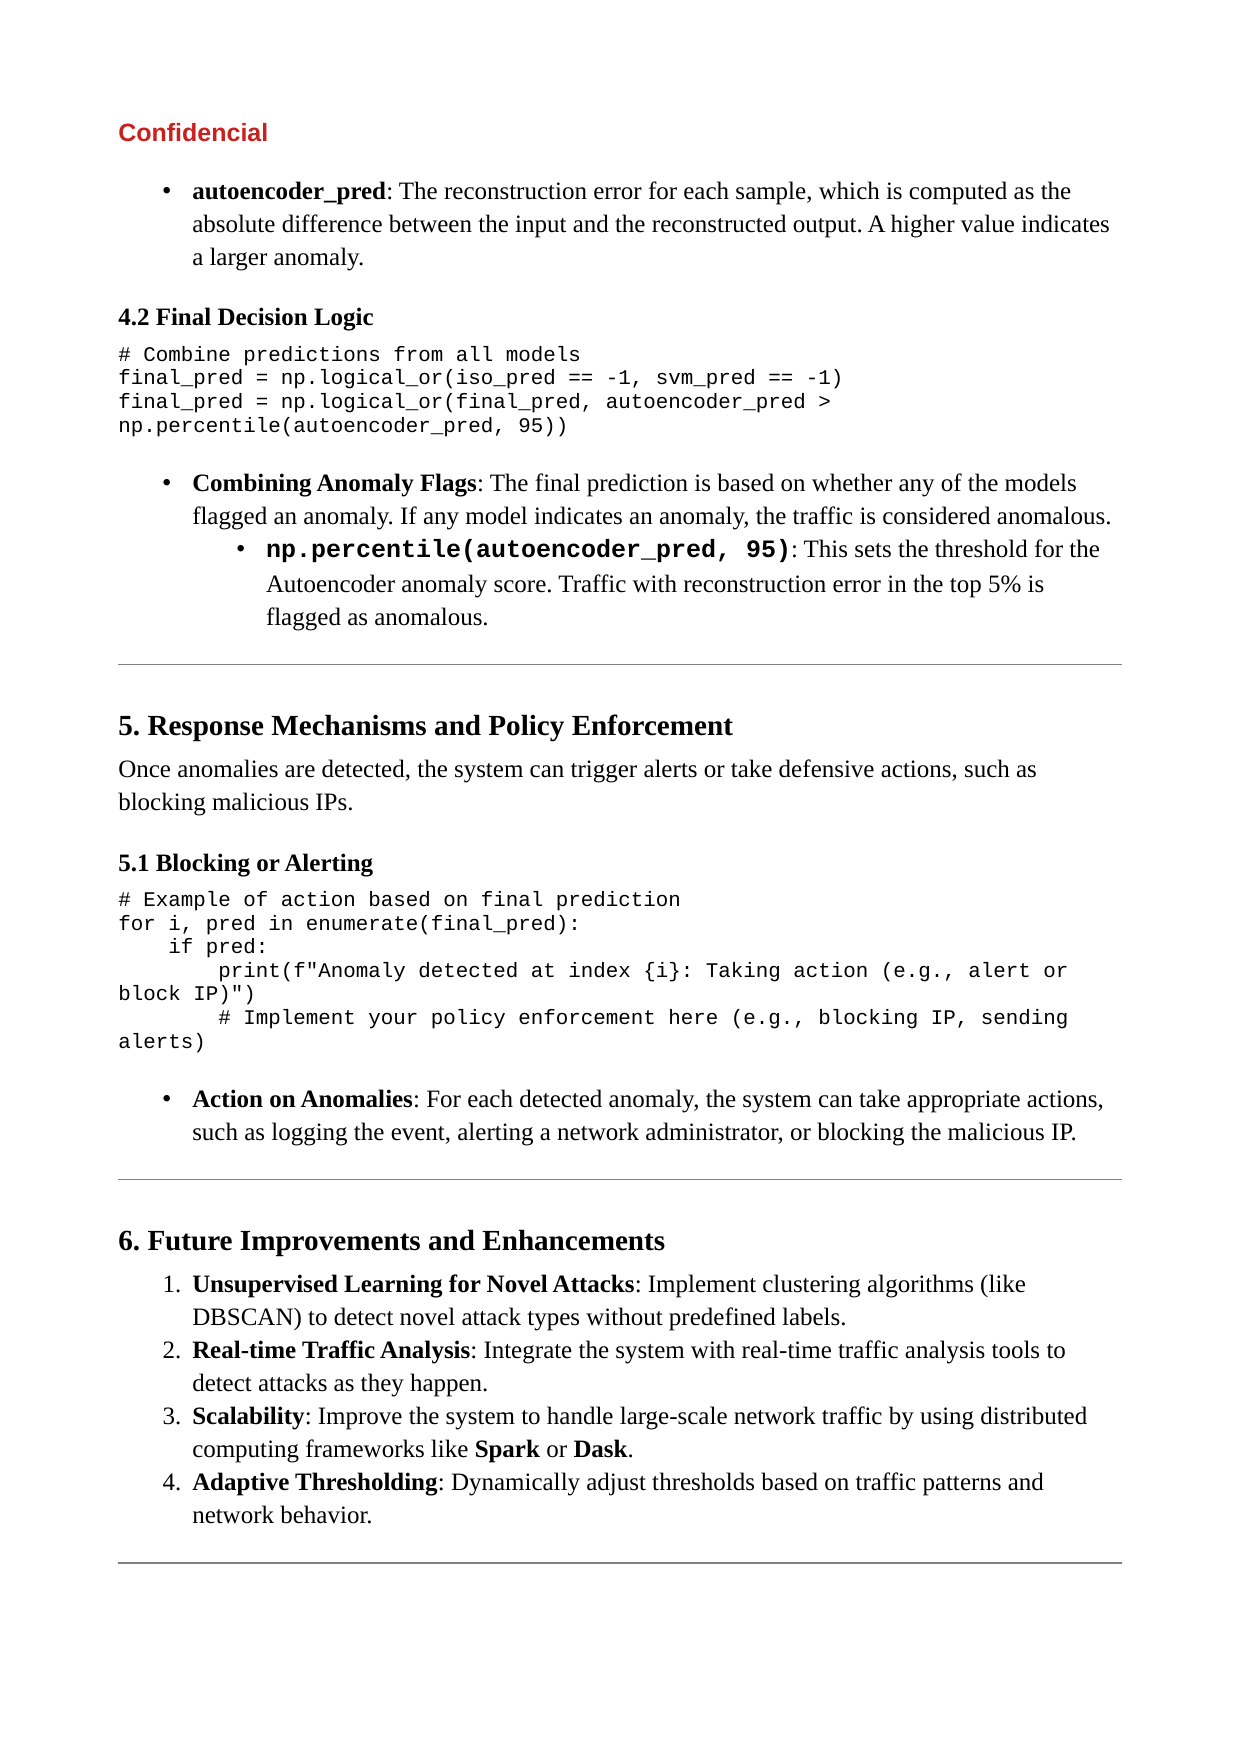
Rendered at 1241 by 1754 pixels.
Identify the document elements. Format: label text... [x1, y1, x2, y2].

text final_pred = np.logical_or(final_pred, autoencoder_pred > np.percentile(autoencoder_pred, 95)) [118, 391, 1122, 438]
text # Implement your policy enforcement here (e.g., blocking IP, sending alerts) [118, 1007, 1122, 1054]
list autoencoder_pred: The reconstruction error for each sample, which is computed as the absolute difference between the input and the reconstructed output. A higher value indicates a larger anomaly. [162, 176, 1122, 271]
text Once anomalies are detected, the system can trigger alerts or take defensive actions, such as blocking malicious IPs. [118, 754, 1122, 816]
text # Example of action based on final prediction [118, 889, 1122, 912]
list Unsupervised Learning for Novel Attacks: Implement clustering algorithms (like DBSCAN) to detect novel attack types without predefined labels. [162, 1269, 1122, 1331]
list Real-time Traffic Analysis: Integrate the system with real-time traffic analysis tools to detect attacks as they happen. [162, 1335, 1122, 1397]
text final_pred = np.logical_or(iso_pred == -1, svm_pred == -1) [118, 367, 1122, 391]
text print(f"Anomaly detected at index {i}: Taking action (e.g., alert or block IP)") [118, 960, 1122, 1007]
text # Combine predictions from all models [118, 344, 1122, 367]
subtitle 4.2 Final Decision Logic [118, 302, 1122, 331]
text for i, pred in enumerate(final_pred): [118, 912, 1122, 936]
list Scalability: Improve the system to handle large-scale network traffic by using distributed computing frameworks like Spark or Dask. [162, 1401, 1122, 1463]
subtitle 5.1 Blocking or Alerting [118, 848, 1122, 876]
list np.percentile(autoencoder_pred, 95): This sets the threshold for the Autoencoder anomaly score. Traffic with reconstruction error in the top 5% is flagged as anomalous. [236, 534, 1122, 631]
subtitle 6. Future Improvements and Enhancements [118, 1223, 1122, 1257]
subtitle 5. Response Mechanisms and Policy Enforcement [118, 708, 1122, 742]
list Adaptive Thresholding: Dynamically adjust thresholds based on traffic patterns and network behavior. [162, 1467, 1122, 1529]
list Action on Anomalies: For each detected anomaly, the system can take appropriate actions, such as logging the event, alerting a network administrator, or blocking the malicious IP. [162, 1084, 1122, 1146]
text if pred: [118, 936, 1122, 960]
list Combining Anomaly Flags: The final prediction is based on whether any of the models flagged an anomaly. If any model indicates an anomaly, the traffic is considered anomalous. [162, 468, 1122, 529]
